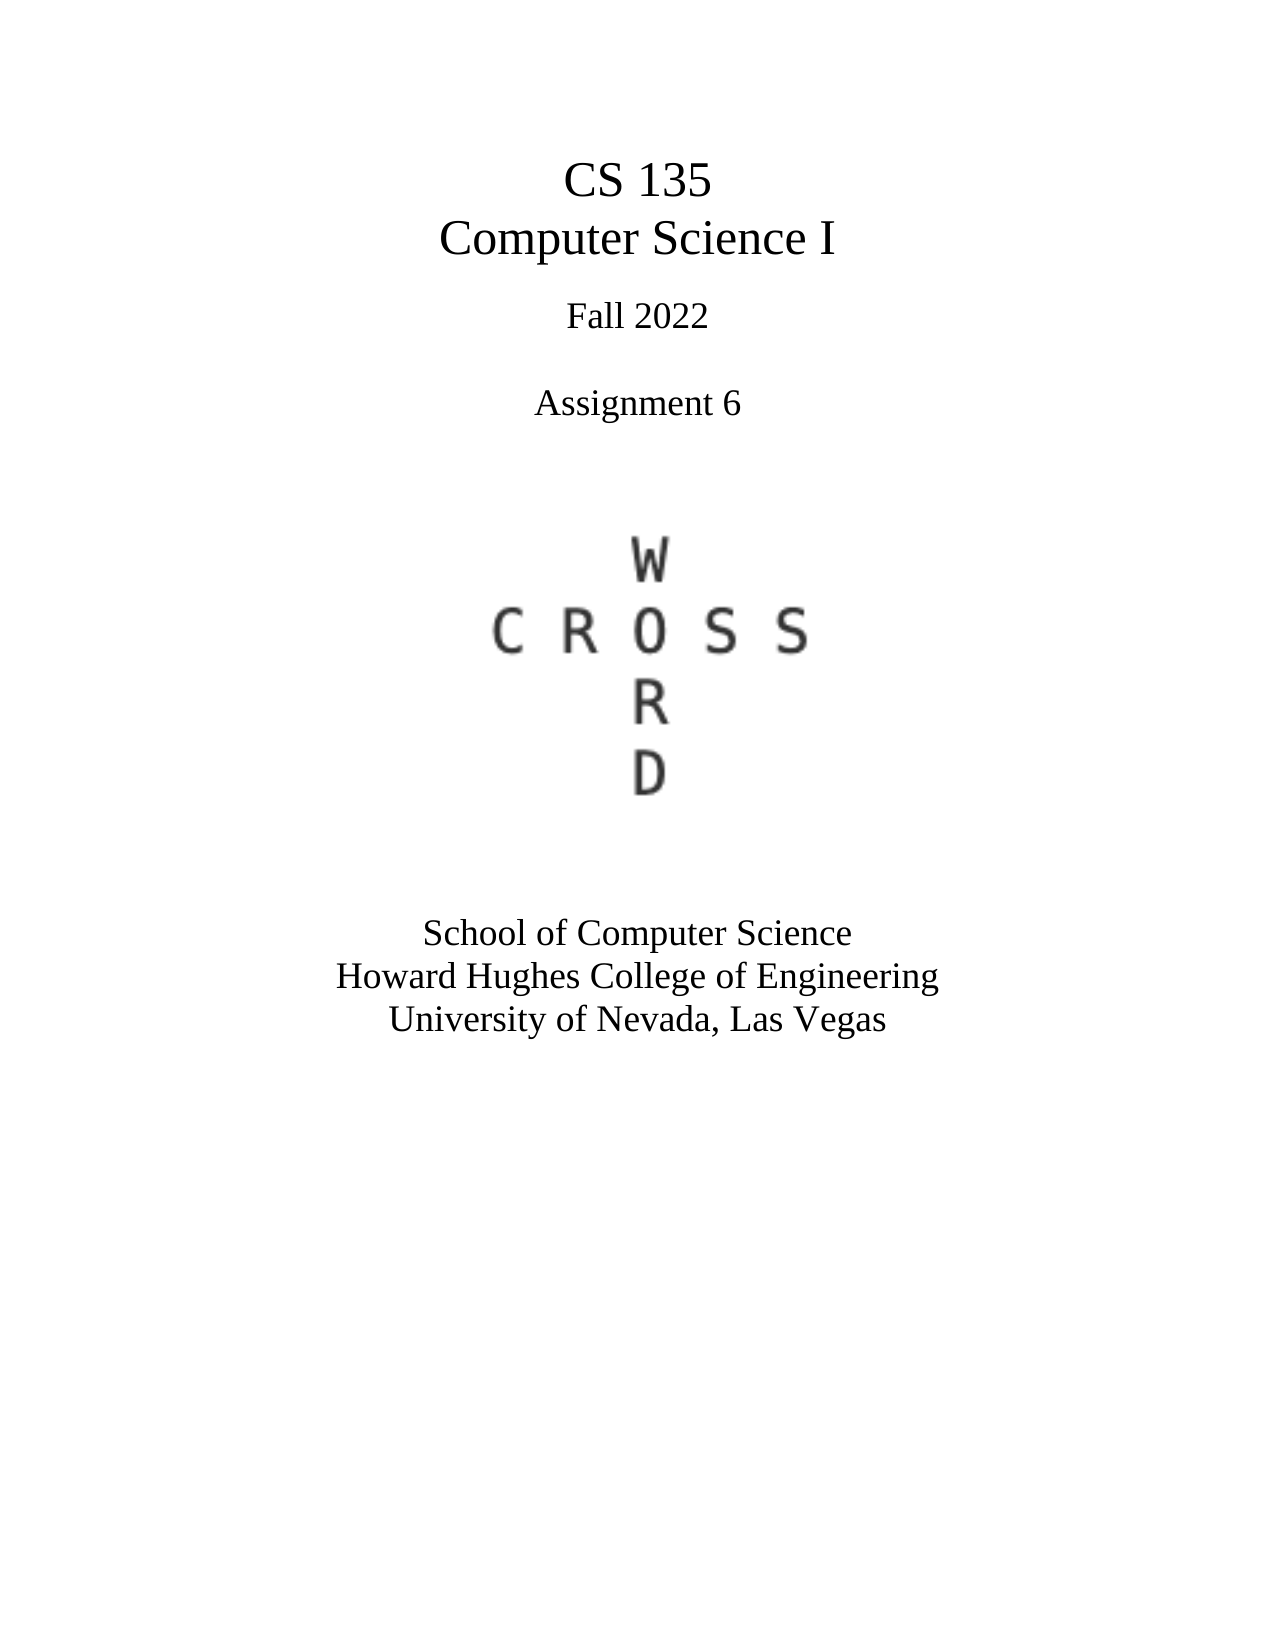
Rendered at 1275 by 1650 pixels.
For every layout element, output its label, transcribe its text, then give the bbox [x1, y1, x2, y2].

text School of Computer Science [150, 910, 1125, 953]
picture [379, 466, 896, 882]
text Assignment 6 [150, 380, 1125, 423]
text Computer Science I [150, 207, 1125, 265]
text CS 135 [150, 150, 1125, 207]
text Howard Hughes College of Engineering [150, 953, 1125, 996]
text University of Nevada, Las Vegas [150, 996, 1125, 1039]
text Fall 2022 [150, 294, 1125, 337]
